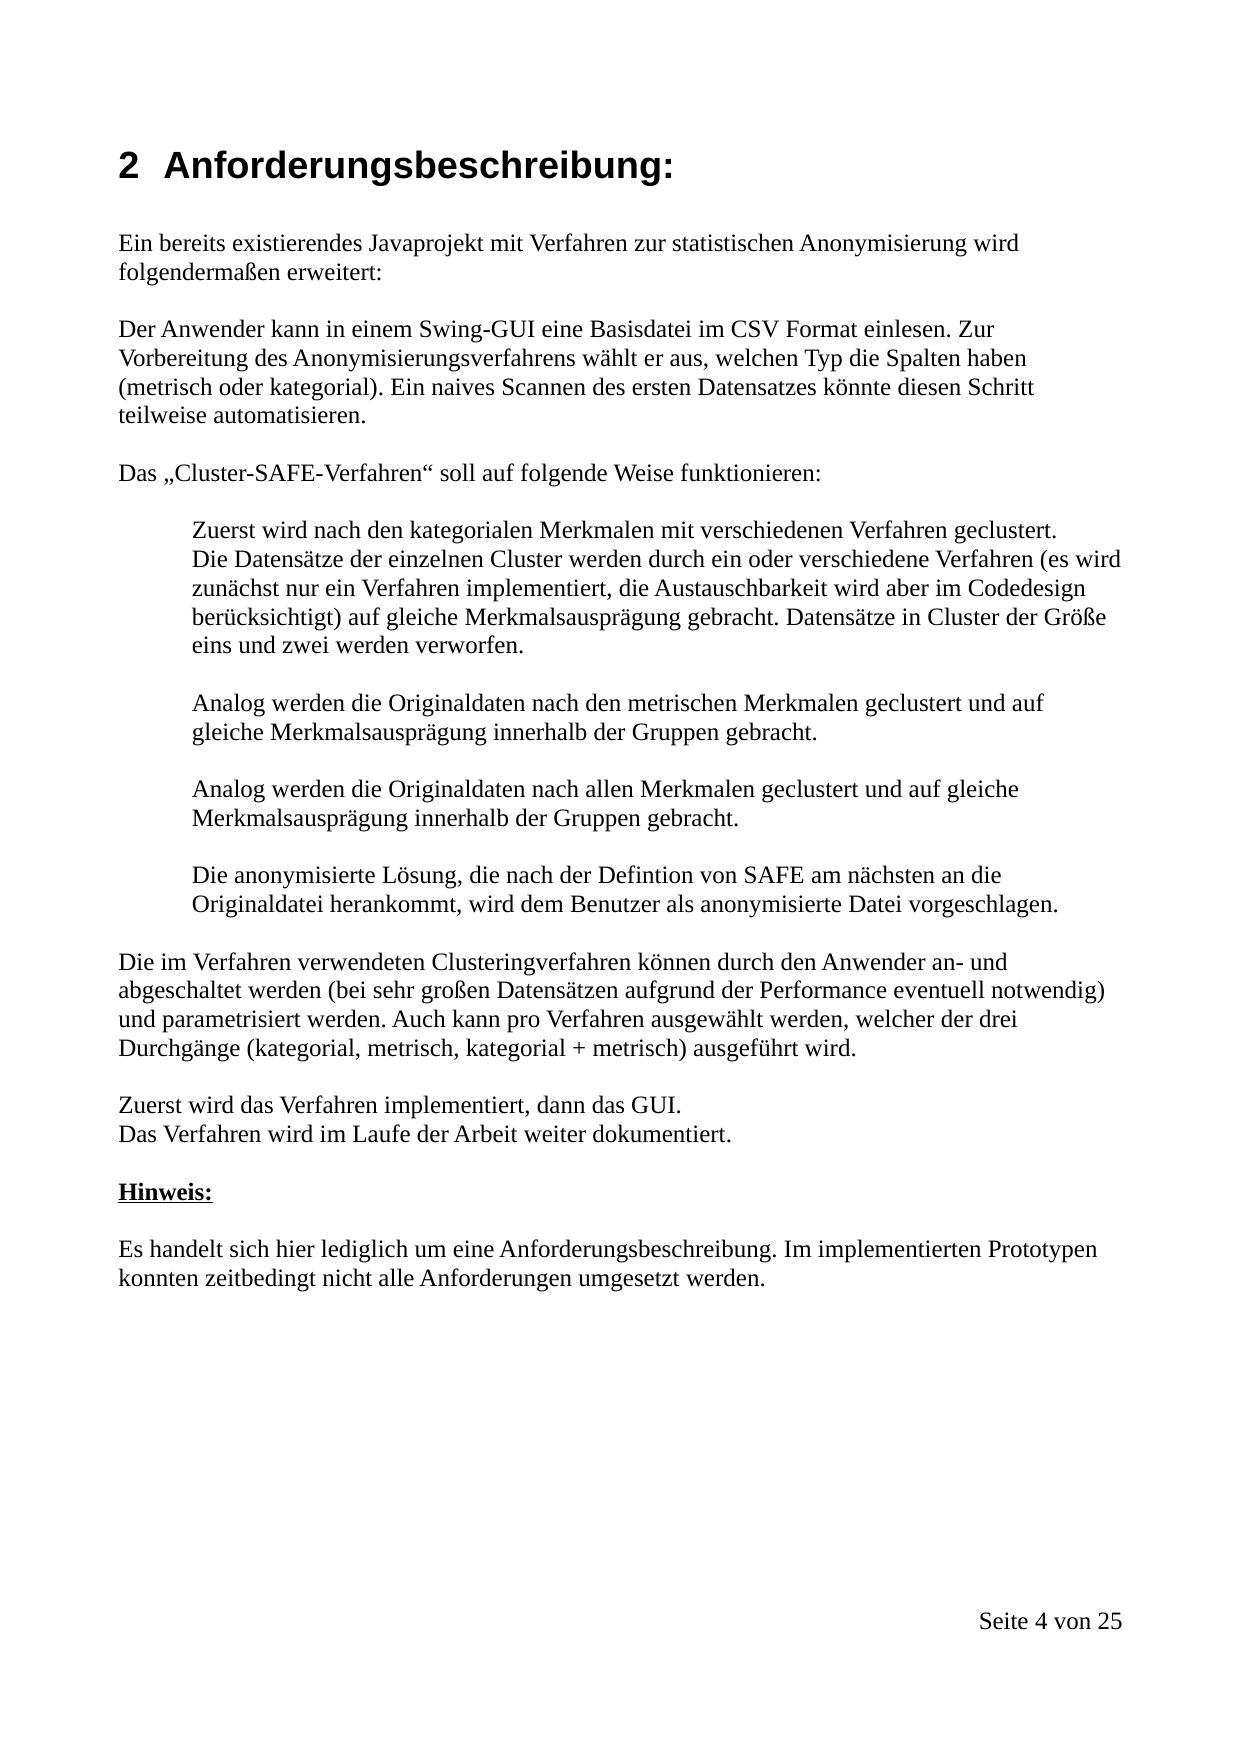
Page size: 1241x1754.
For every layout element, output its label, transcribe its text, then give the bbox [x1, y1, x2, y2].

text Zuerst wird nach den kategorialen Merkmalen mit verschiedenen Verfahren geclustert. [192, 516, 1122, 544]
text Die im Verfahren verwendeten Clusteringverfahren können durch den Anwender an- und abgeschaltet werden (bei sehr großen Datensätzen aufgrund der Performance eventuell notwendig) und parametrisiert werden. Auch kann pro Verfahren ausgewählt werden, welcher der drei Durchgänge (kategorial, metrisch, kategorial + metrisch) ausgeführt wird. [118, 947, 1122, 1062]
text Ein bereits existierendes Javaprojekt mit Verfahren zur statistischen Anonymisierung wird folgendermaßen erweitert: [118, 228, 1122, 286]
text Hinweis: [118, 1177, 1122, 1206]
text Das „Cluster-SAFE-Verfahren“ soll auf folgende Weise funktionieren: [118, 458, 1122, 487]
text Zuerst wird das Verfahren implementiert, dann das GUI. [118, 1091, 1122, 1119]
text Die anonymisierte Lösung, die nach der Defintion von SAFE am nächsten an die Originaldatei herankommt, wird dem Benutzer als anonymisierte Datei vorgeschlagen. [192, 861, 1122, 918]
text Analog werden die Originaldaten nach allen Merkmalen geclustert und auf gleiche Merkmalsausprägung innerhalb der Gruppen gebracht. [192, 774, 1122, 832]
text Der Anwender kann in einem Swing-GUI eine Basisdatei im CSV Format einlesen. Zur Vorbereitung des Anonymisierungsverfahrens wählt er aus, welchen Typ die Spalten haben (metrisch oder kategorial). Ein naives Scannen des ersten Datensatzes könnte diesen Schritt teilweise automatisieren. [118, 314, 1122, 429]
subtitle Anforderungsbeschreibung: [118, 143, 1122, 187]
text Das Verfahren wird im Laufe der Arbeit weiter dokumentiert. [118, 1119, 1122, 1148]
text Es handelt sich hier lediglich um eine Anforderungsbeschreibung. Im implementierten Prototypen konnten zeitbedingt nicht alle Anforderungen umgesetzt werden. [118, 1234, 1122, 1292]
text Analog werden die Originaldaten nach den metrischen Merkmalen geclustert und auf gleiche Merkmalsausprägung innerhalb der Gruppen gebracht. [192, 688, 1122, 746]
text Die Datensätze der einzelnen Cluster werden durch ein oder verschiedene Verfahren (es wird zunächst nur ein Verfahren implementiert, die Austauschbarkeit wird aber im Codedesign berücksichtigt) auf gleiche Merkmalsausprägung gebracht. Datensätze in Cluster der Größe eins und zwei werden verworfen. [192, 544, 1122, 659]
